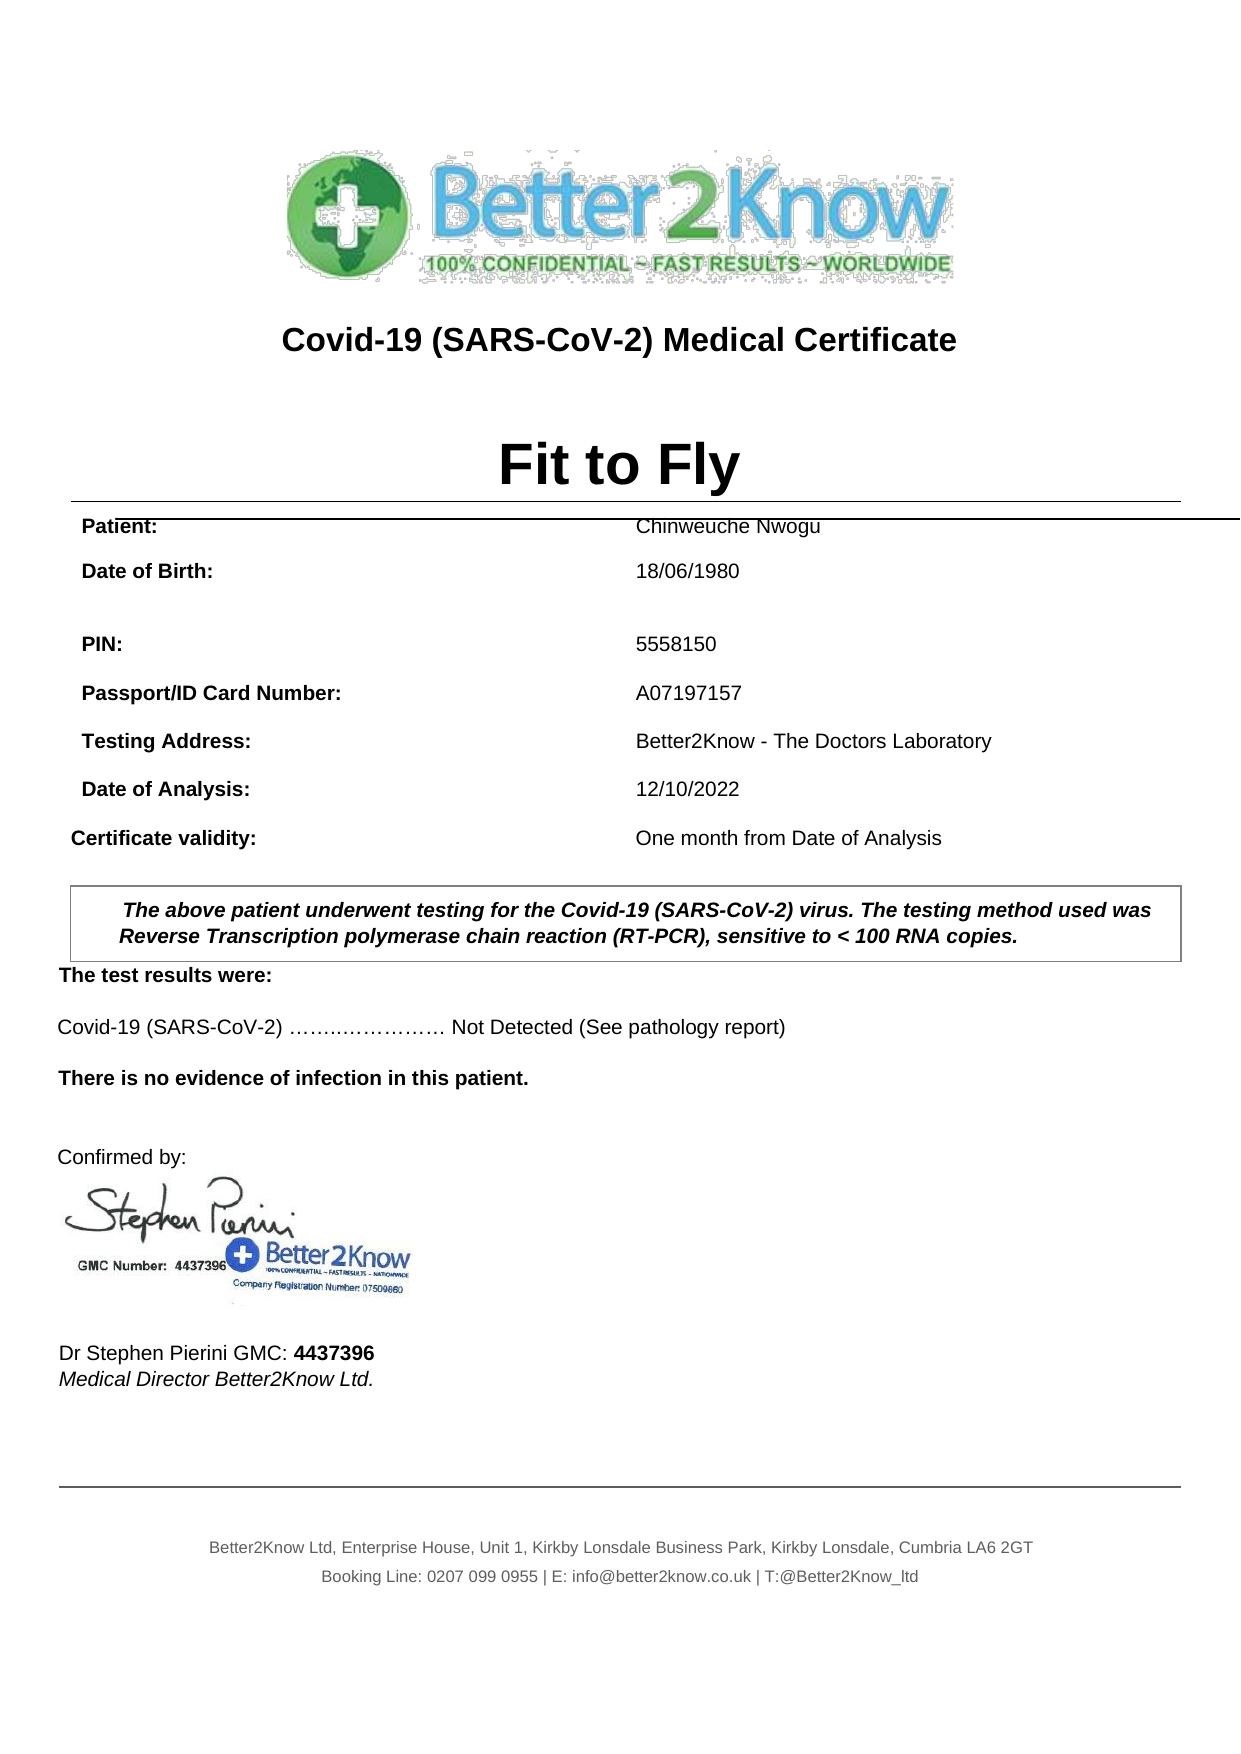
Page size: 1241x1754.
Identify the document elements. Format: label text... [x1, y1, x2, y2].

table_cell A07197157 [636, 669, 1181, 717]
text Better2Know Ltd, Enterprise House, Unit 1, Kirkby Lonsdale Business Park, Kirkby Lonsdale, Cumbria LA6 2GT [58, 1538, 1033, 1557]
table_header [636, 502, 1181, 518]
table_cell Passport/ID Card Number: [71, 669, 636, 717]
text Covid-19 (SARS-CoV-2) ……..…………… Not Detected (See pathology report) There is no evidence of infection in this patient. [57, 1015, 844, 1090]
text Confirmed by: [57, 1145, 844, 1169]
text The test results were: [58, 962, 1032, 986]
table_cell The above patient underwent testing for the Covid-19 (SARS-CoV-2) virus. The testing method used was Reverse Transcription polymerase chain reaction (RT-PCR), sensitive to < 100 RNA copies. [71, 887, 1180, 961]
table_cell Certificate validity: One month from Date of Analysis [71, 814, 1181, 885]
text Covid-19 (SARS-CoV-2) Medical Certificate [281, 320, 1032, 358]
text Fit to Fly [208, 429, 1032, 496]
table_cell 12/10/2022 [636, 766, 1181, 814]
table_cell Date of Analysis: [71, 766, 636, 814]
table_header Patient: Date of Birth: [71, 502, 636, 621]
table_header Chinweuche Nwogu 18/06/1980 [636, 520, 1181, 621]
table_cell Better2Know - The Doctors Laboratory [636, 718, 1181, 766]
table_cell 5558150 [636, 621, 1181, 669]
text Booking Line: 0207 099 0955 | E: info@better2know.co.uk | T:@Better2Know_ltd [321, 1567, 1032, 1586]
text Dr Stephen Pierini GMC: 4437396 Medical Director Better2Know Ltd. [58, 1341, 446, 1391]
table_cell Testing Address: [71, 718, 636, 766]
table_cell PIN: [71, 621, 636, 669]
